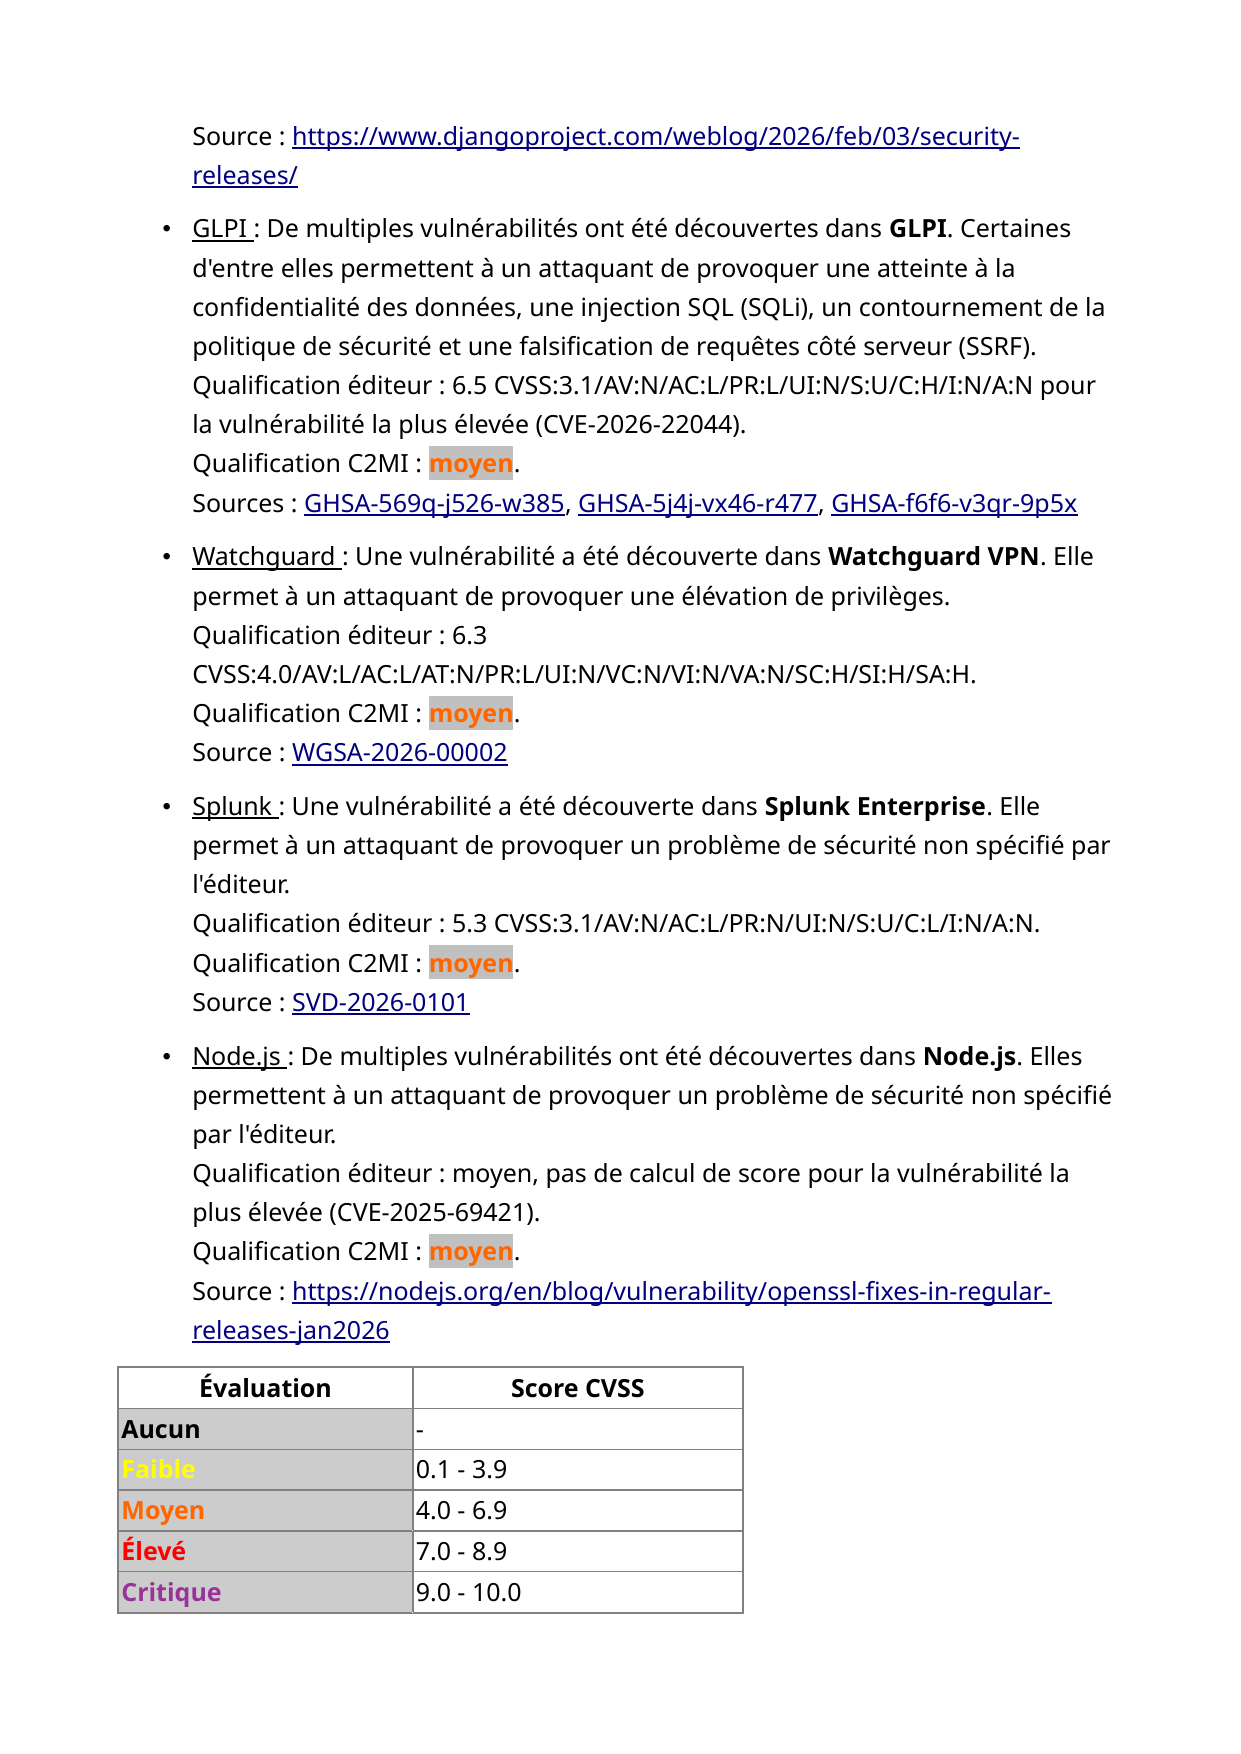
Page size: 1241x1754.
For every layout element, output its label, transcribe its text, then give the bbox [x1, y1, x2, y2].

list Splunk : Une vulnérabilité a été découverte dans Splunk Enterprise. Elle permet à un attaquant de provoquer un problème de sécurité non spécifié par l'éditeur. Qualification éditeur : 5.3 CVSS:3.1/AV:N/AC:L/PR:N/UI:N/S:U/C:L/I:N/A:N. Qualification C2MI : moyen. Source : SVD-2026-0101 [162, 788, 1122, 1018]
list Watchguard : Une vulnérabilité a été découverte dans Watchguard VPN. Elle permet à un attaquant de provoquer une élévation de privilèges. Qualification éditeur : 6.3 CVSS:4.0/AV:L/AC:L/AT:N/PR:L/UI:N/VC:N/VI:N/VA:N/SC:H/SI:H/SA:H. Qualification C2MI : moyen. Source : WGSA-2026-00002 [162, 539, 1122, 769]
table_cell - [414, 1409, 742, 1449]
table_cell 9.0 - 10.0 [414, 1572, 742, 1612]
list Source : https://www.djangoproject.com/weblog/2026/feb/03/security-releases/ [162, 118, 1122, 191]
table_cell Élevé [119, 1532, 412, 1571]
list GLPI : De multiples vulnérabilités ont été découvertes dans GLPI. Certaines d'entre elles permettent à un attaquant de provoquer une atteinte à la confidentialité des données, une injection SQL (SQLi), un contournement de la politique de sécurité et une falsification de requêtes côté serveur (SSRF). Qualification éditeur : 6.5 CVSS:3.1/AV:N/AC:L/PR:L/UI:N/S:U/C:H/I:N/A:N pour la vulnérabilité la plus élevée (CVE-2026-22044). Qualification C2MI : moyen. Sources : GHSA-569q-j526-w385, GHSA-5j4j-vx46-r477, GHSA-f6f6-v3qr-9p5x [162, 211, 1122, 519]
table_header Évaluation [119, 1368, 412, 1408]
table_cell Moyen [119, 1491, 412, 1530]
table_cell 7.0 - 8.9 [414, 1532, 742, 1571]
table_cell 4.0 - 6.9 [414, 1491, 742, 1530]
list Node.js : De multiples vulnérabilités ont été découvertes dans Node.js. Elles permettent à un attaquant de provoquer un problème de sécurité non spécifié par l'éditeur. Qualification éditeur : moyen, pas de calcul de score pour la vulnérabilité la plus élevée (CVE-2025-69421). Qualification C2MI : moyen. Source : https://nodejs.org/en/blog/vulnerability/openssl-fixes-in-regular-releases-jan2026 [162, 1038, 1122, 1346]
table_cell 0.1 - 3.9 [414, 1450, 742, 1489]
table_cell Aucun [119, 1409, 412, 1449]
table_cell Faible [119, 1450, 412, 1489]
table_cell Critique [119, 1572, 412, 1612]
table_header Score CVSS [414, 1368, 742, 1408]
